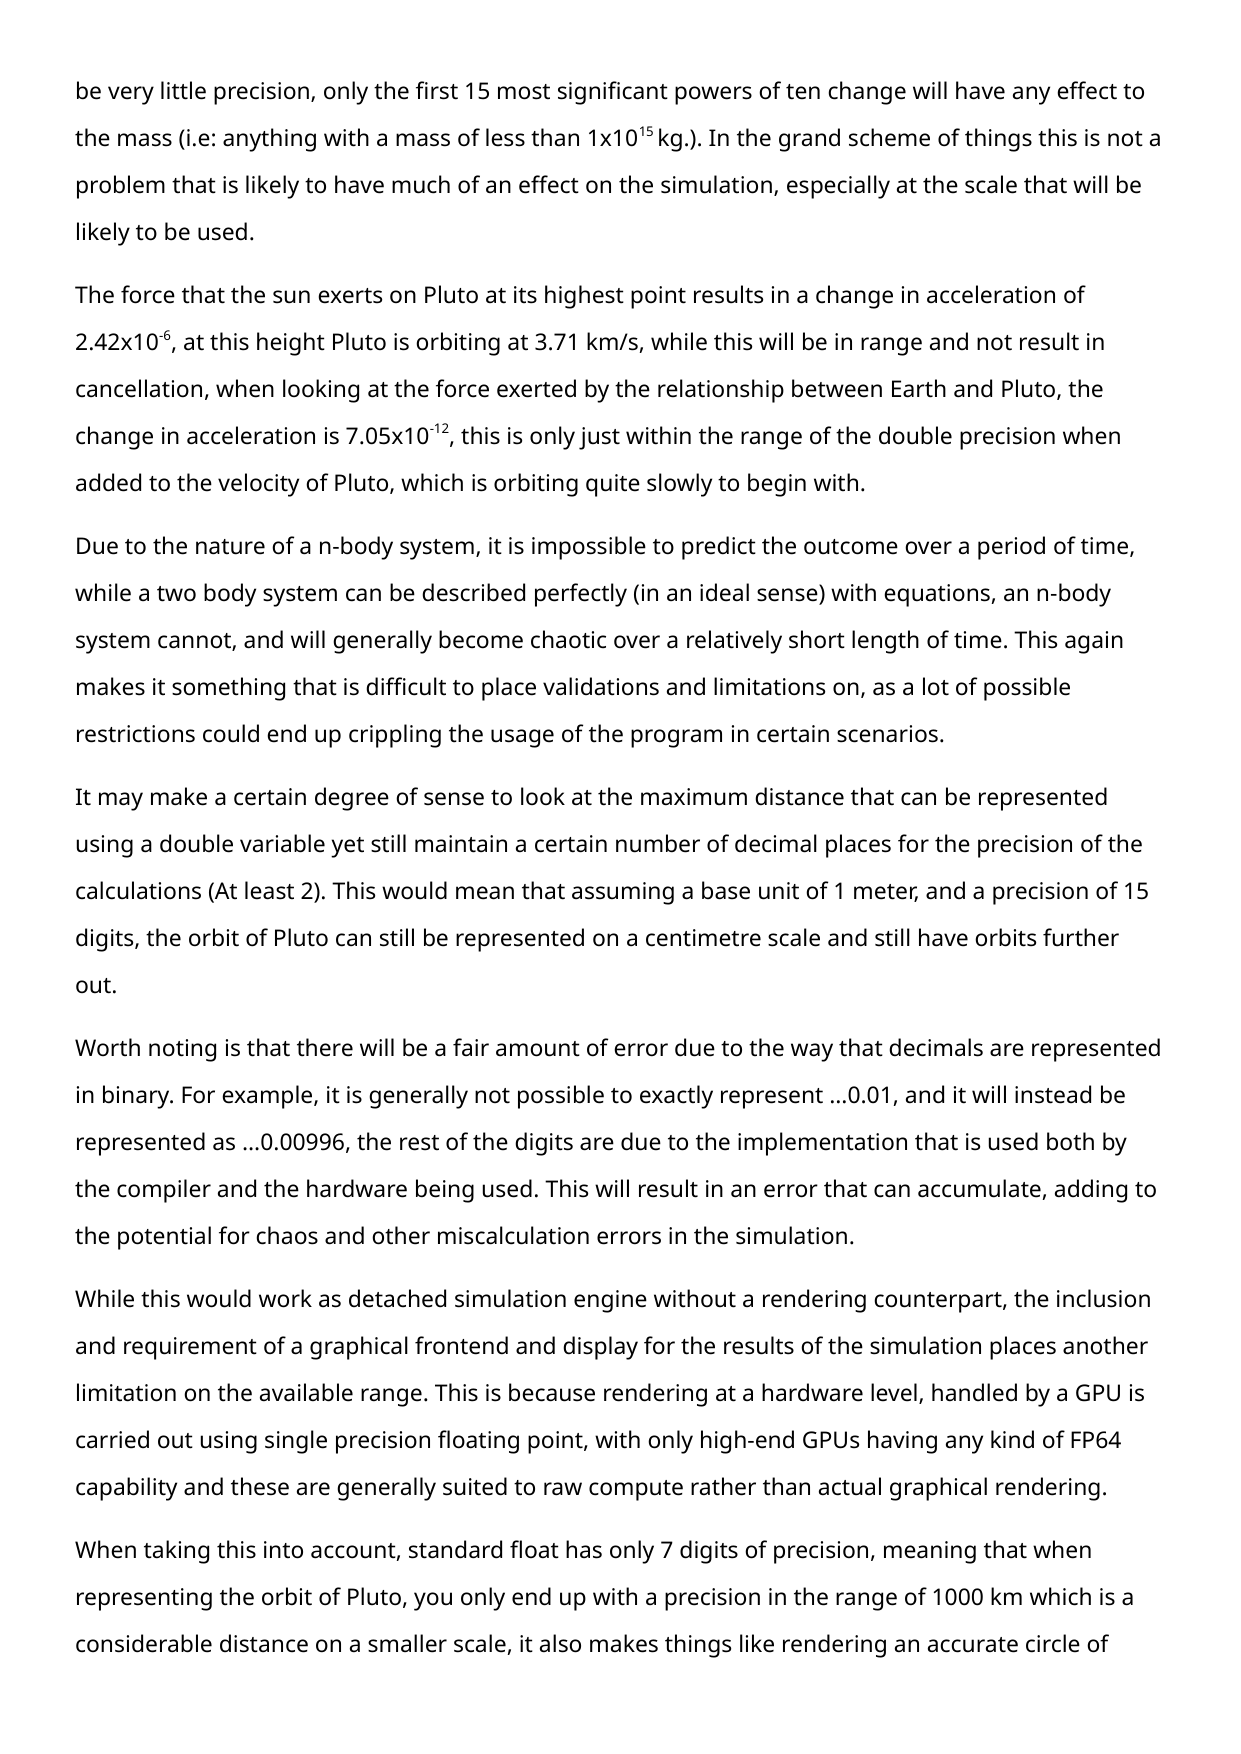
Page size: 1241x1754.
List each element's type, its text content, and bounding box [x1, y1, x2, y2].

text It may make a certain degree of sense to look at the maximum distance that can be represented using a double variable yet still maintain a certain number of decimal places for the precision of the calculations (At least 2). This would mean that assuming a base unit of 1 meter, and a precision of 15 digits, the orbit of Pluto can still be represented on a centimetre scale and still have orbits further out. [75, 781, 1165, 1000]
text be very little precision, only the first 15 most significant powers of ten change will have any effect to the mass (i.e: anything with a mass of less than 1x1015 kg.). In the grand scheme of things this is not a problem that is likely to have much of an effect on the simulation, especially at the scale that will be likely to be used. [75, 75, 1165, 247]
text The force that the sun exerts on Pluto at its highest point results in a change in acceleration of 2.42x10-6, at this height Pluto is orbiting at 3.71 km/s, while this will be in range and not result in cancellation, when looking at the force exerted by the relationship between Earth and Pluto, the change in acceleration is 7.05x10­­­-12, this is only just within the range of the double precision when added to the velocity of Pluto, which is orbiting quite slowly to begin with. [75, 279, 1165, 498]
text Worth noting is that there will be a fair amount of error due to the way that decimals are represented in binary. For example, it is generally not possible to exactly represent …0.01, and it will instead be represented as …0.00996, the rest of the digits are due to the implementation that is used both by the compiler and the hardware being used. This will result in an error that can accumulate, adding to the potential for chaos and other miscalculation errors in the simulation. [75, 1032, 1165, 1251]
text When taking this into account, standard float has only 7 digits of precision, meaning that when representing the orbit of Pluto, you only end up with a precision in the range of 1000 km which is a considerable distance on a smaller scale, it also makes things like rendering an accurate circle of [75, 1534, 1165, 1659]
text Due to the nature of a n-body system, it is impossible to predict the outcome over a period of time, while a two body system can be described perfectly (in an ideal sense) with equations, an n-body system cannot, and will generally become chaotic over a relatively short length of time. This again makes it something that is difficult to place validations and limitations on, as a lot of possible restrictions could end up crippling the usage of the program in certain scenarios. [75, 530, 1165, 749]
text While this would work as detached simulation engine without a rendering counterpart, the inclusion and requirement of a graphical frontend and display for the results of the simulation places another limitation on the available range. This is because rendering at a hardware level, handled by a GPU is carried out using single precision floating point, with only high-end GPUs having any kind of FP64 capability and these are generally suited to raw compute rather than actual graphical rendering. [75, 1283, 1165, 1502]
